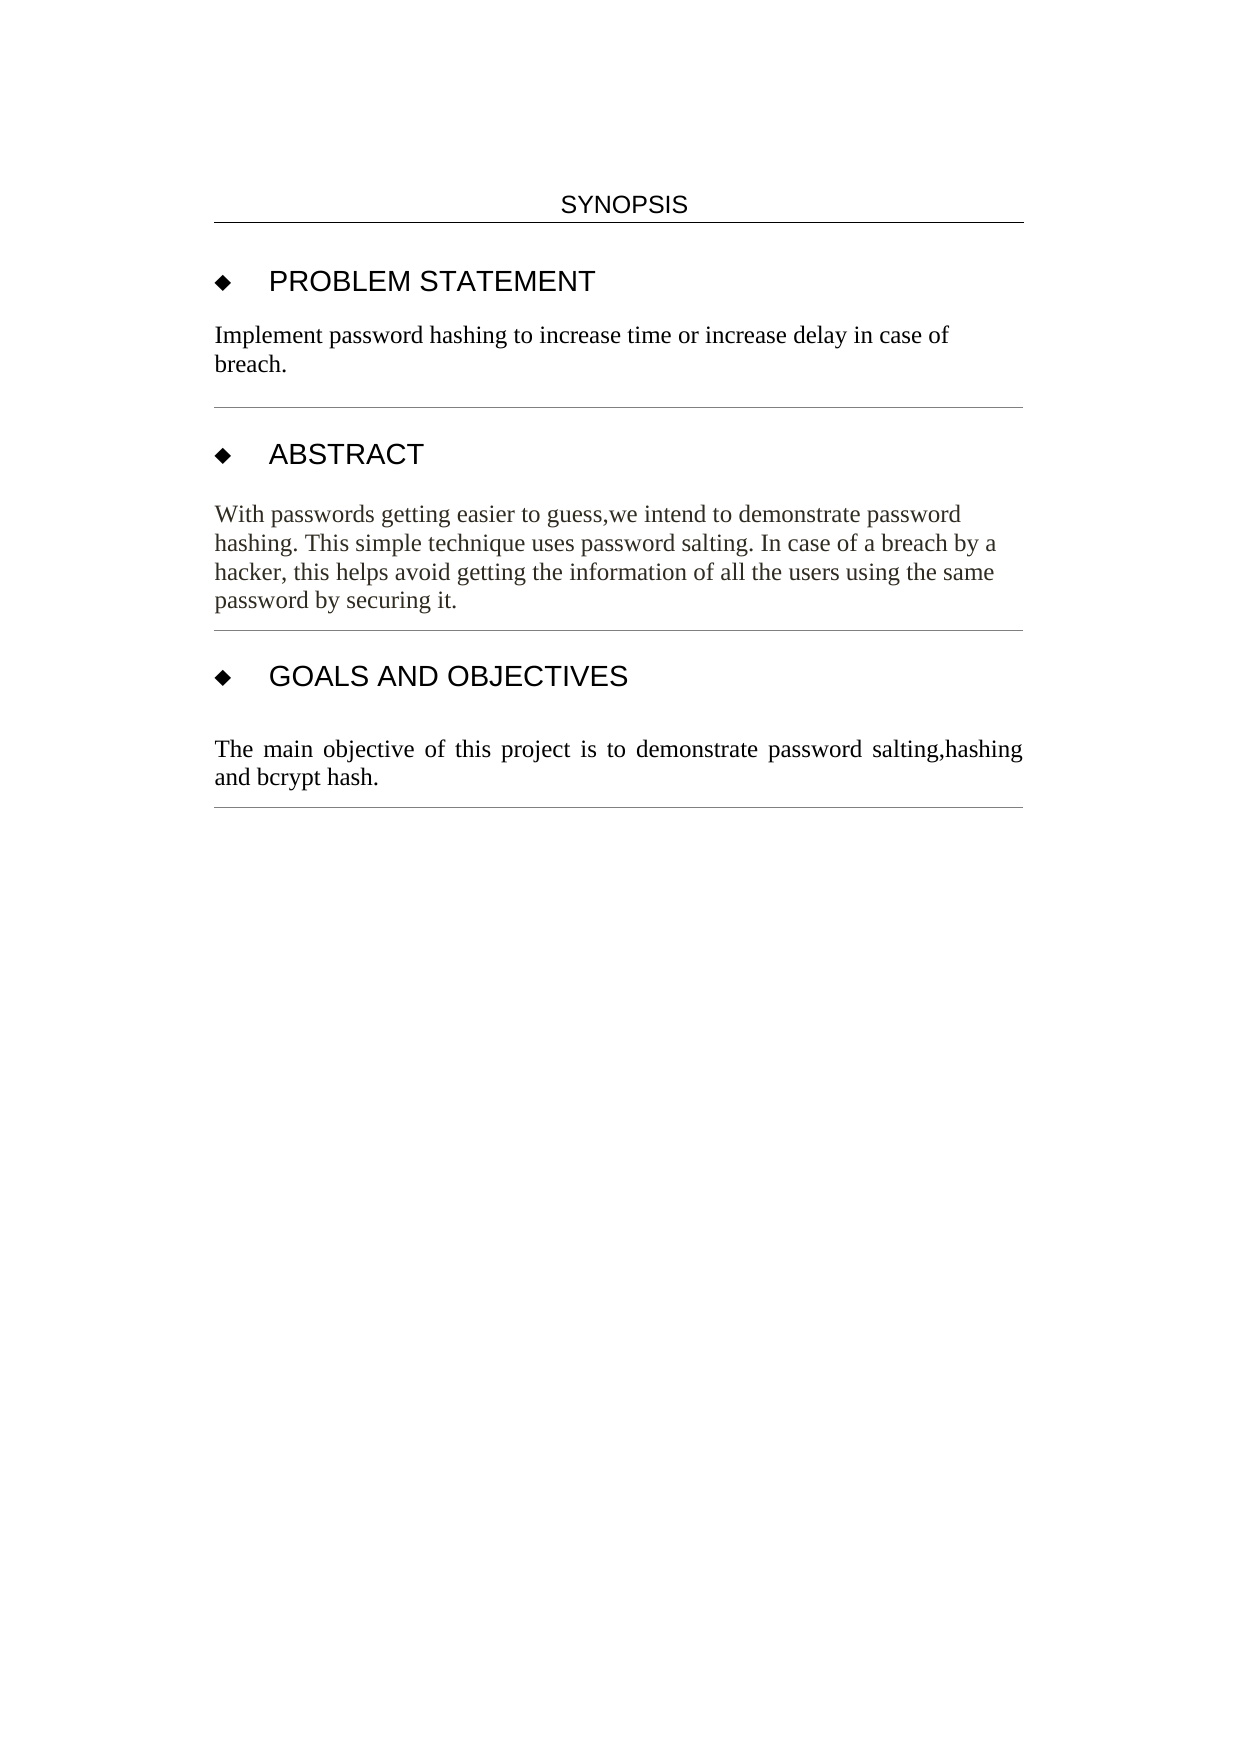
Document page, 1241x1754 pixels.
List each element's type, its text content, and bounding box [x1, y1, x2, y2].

list GOALS AND OBJECTIVES [214, 659, 1023, 693]
text With passwords getting easier to guess,we intend to demonstrate password hashing. This simple technique uses password salting. In case of a breach by a hacker, this helps avoid getting the information of all the users using the same password by securing it. [214, 499, 1023, 614]
list ABSTRACT [214, 437, 1023, 470]
text SYNOPSIS [560, 190, 1023, 218]
text The main objective of this project is to demonstrate password salting,hashing and bcrypt hash. [214, 734, 1023, 791]
text Implement password hashing to increase time or increase delay in case of breach. [214, 321, 1023, 378]
list PROBLEM STATEMENT [214, 264, 1023, 298]
